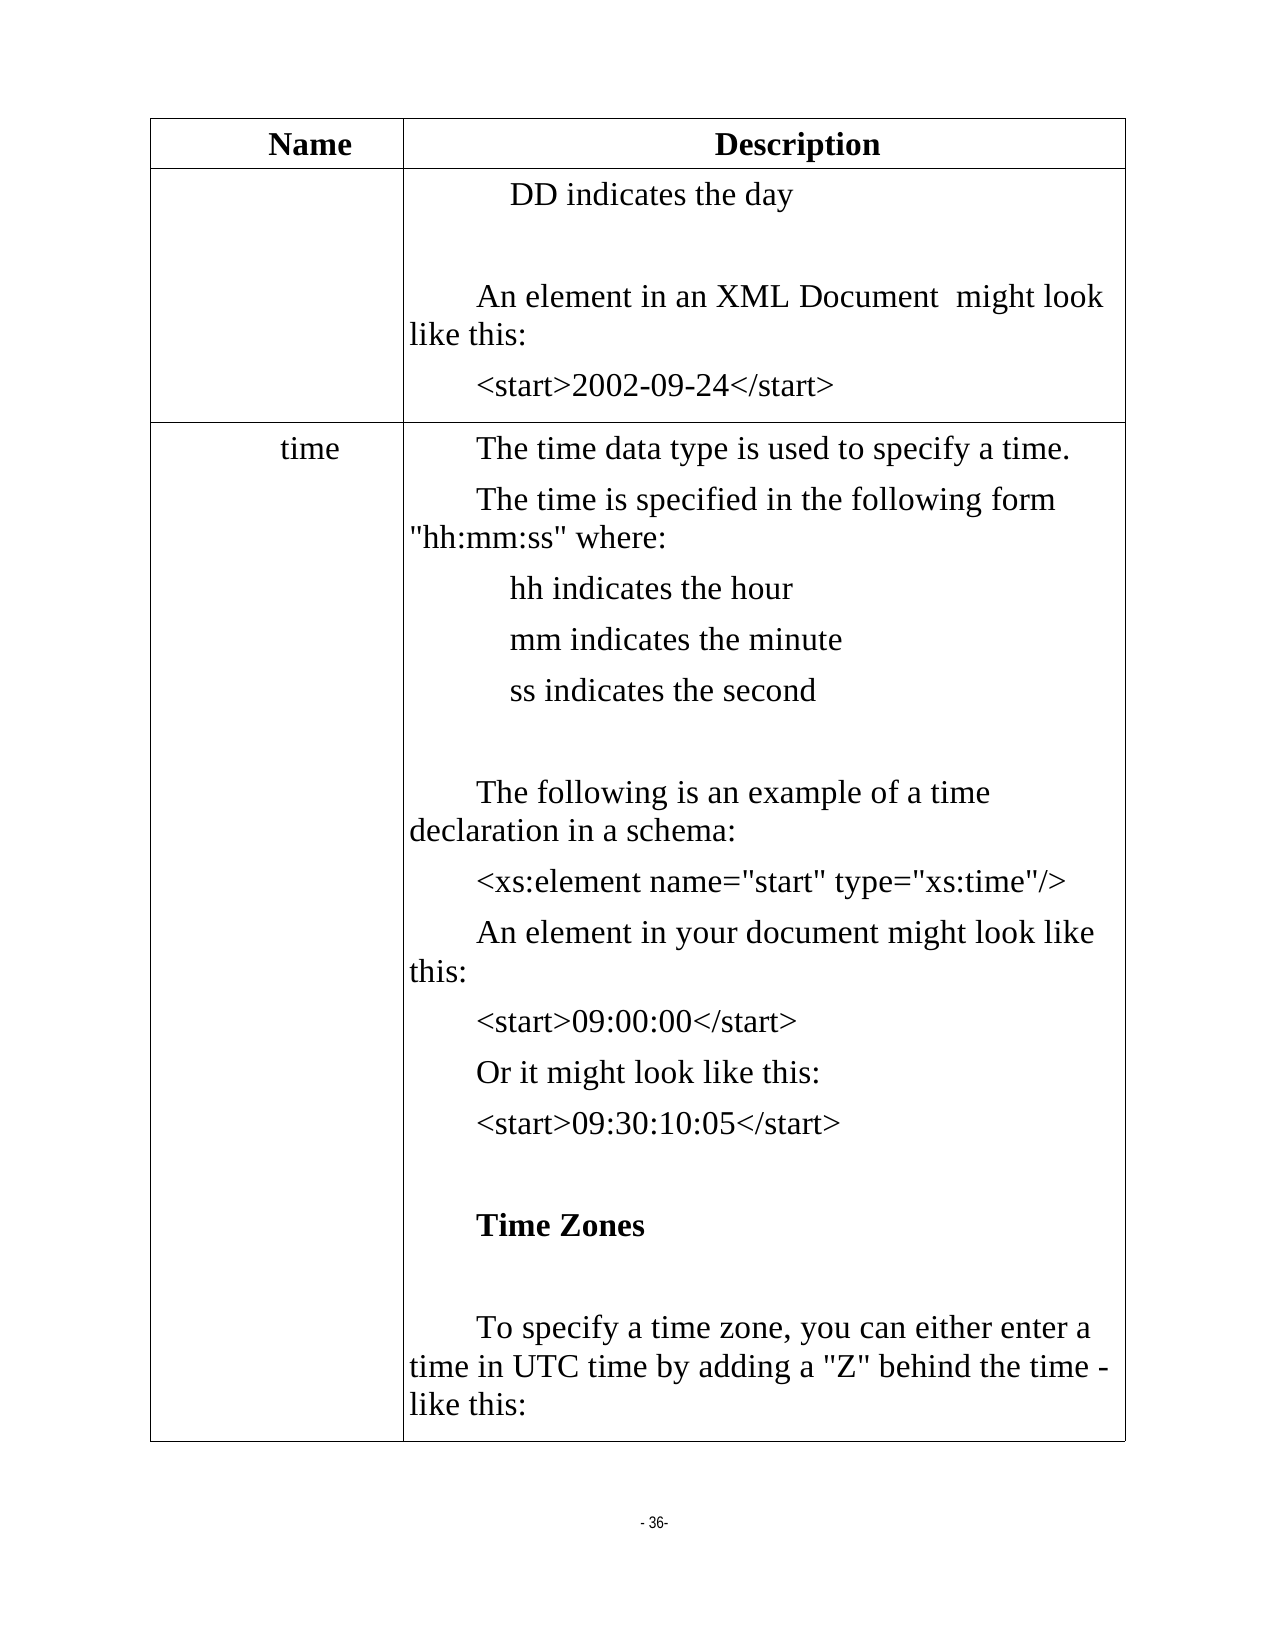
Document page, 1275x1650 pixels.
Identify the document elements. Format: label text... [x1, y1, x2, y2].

table_cell DD indicates the day An element in an XML Document might look like this: <start>2002-09-24</start> [404, 169, 1125, 422]
table_cell [151, 169, 403, 422]
table_header Name [151, 119, 403, 168]
table_cell The time data type is used to specify a time. The time is specified in the following form "hh:mm:ss" where: hh indicates the hour mm indicates the minute ss indicates the second The following is an example of a time declaration in a schema: <xs:element name="start" type="xs:time"/> An element in your document might look like this: <start>09:00:00</start> Or it might look like this: <start>09:30:10:05</start> Time Zones To specify a time zone, you can either enter a time in UTC time by adding a "Z" behind the time - like this: [404, 423, 1125, 1441]
table_cell time [151, 423, 403, 1441]
table_header Description [404, 119, 1125, 168]
